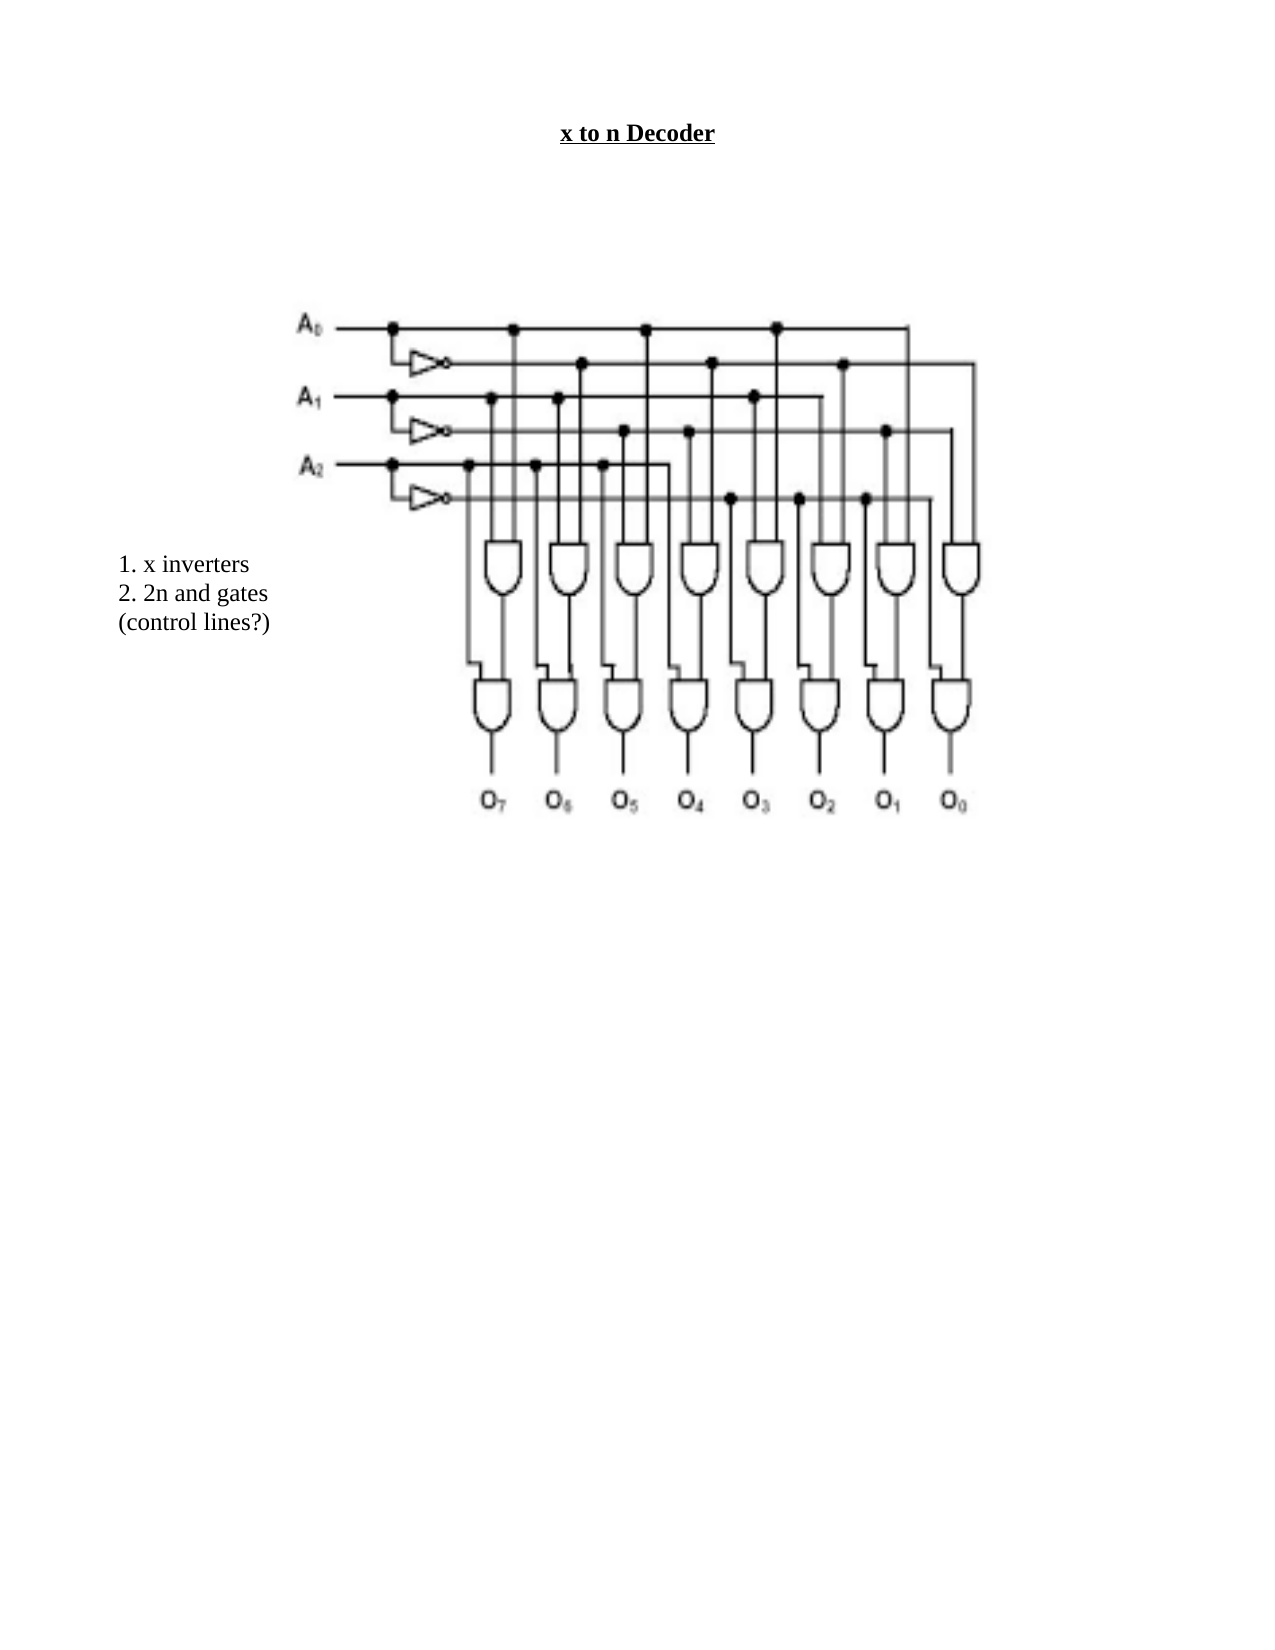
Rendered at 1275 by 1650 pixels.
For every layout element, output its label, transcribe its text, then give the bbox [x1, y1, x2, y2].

text [1005, 607, 1157, 636]
picture [270, 290, 1005, 836]
text [1005, 578, 1157, 607]
text 1. x inverters [118, 549, 270, 578]
text (control lines?) [118, 607, 270, 636]
text [1005, 549, 1157, 578]
text 2. 2n and gates [118, 578, 270, 607]
text x to n Decoder [118, 118, 1157, 147]
